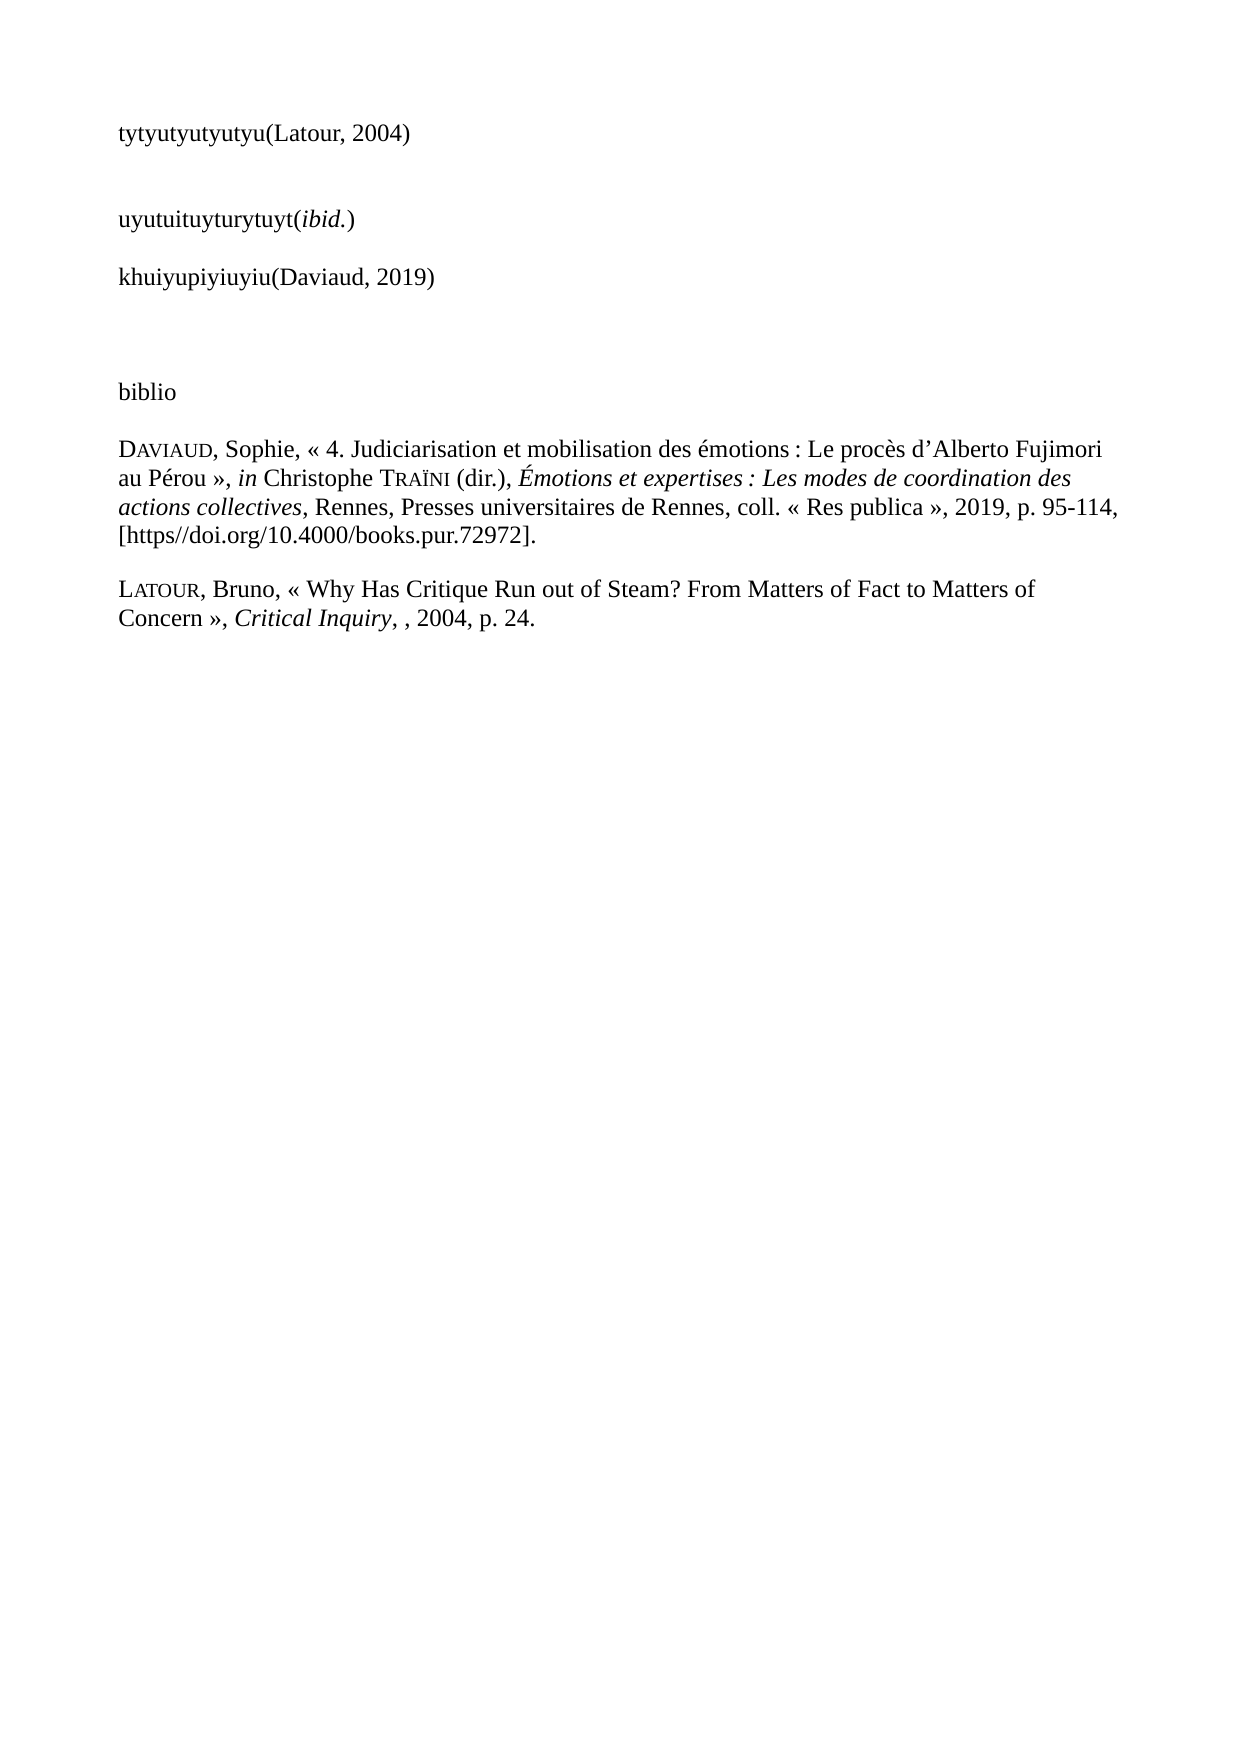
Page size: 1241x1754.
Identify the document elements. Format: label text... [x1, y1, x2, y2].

text biblio [118, 377, 1122, 406]
text Latour, Bruno, « Why Has Critique Run out of Steam? From Matters of Fact to Matters of Concern », Critical Inquiry, , 2004, p. 24. [118, 574, 1122, 632]
text tytyutyutyutyu(Latour, 2004) [118, 118, 1122, 147]
text khuiyupiyiuyiu(Daviaud, 2019) [118, 262, 1122, 291]
text uyutuituyturytuyt(ibid.) [118, 204, 1122, 233]
text Daviaud, Sophie, « 4. Judiciarisation et mobilisation des émotions : Le procès d’Alberto Fujimori au Pérou », in Christophe Traïni (dir.), Émotions et expertises : Les modes de coordination des actions collectives, Rennes, Presses universitaires de Rennes, coll. « Res publica », 2019, p. 95‑114, [https//doi.org/10.4000/books.pur.72972]. [118, 434, 1122, 549]
